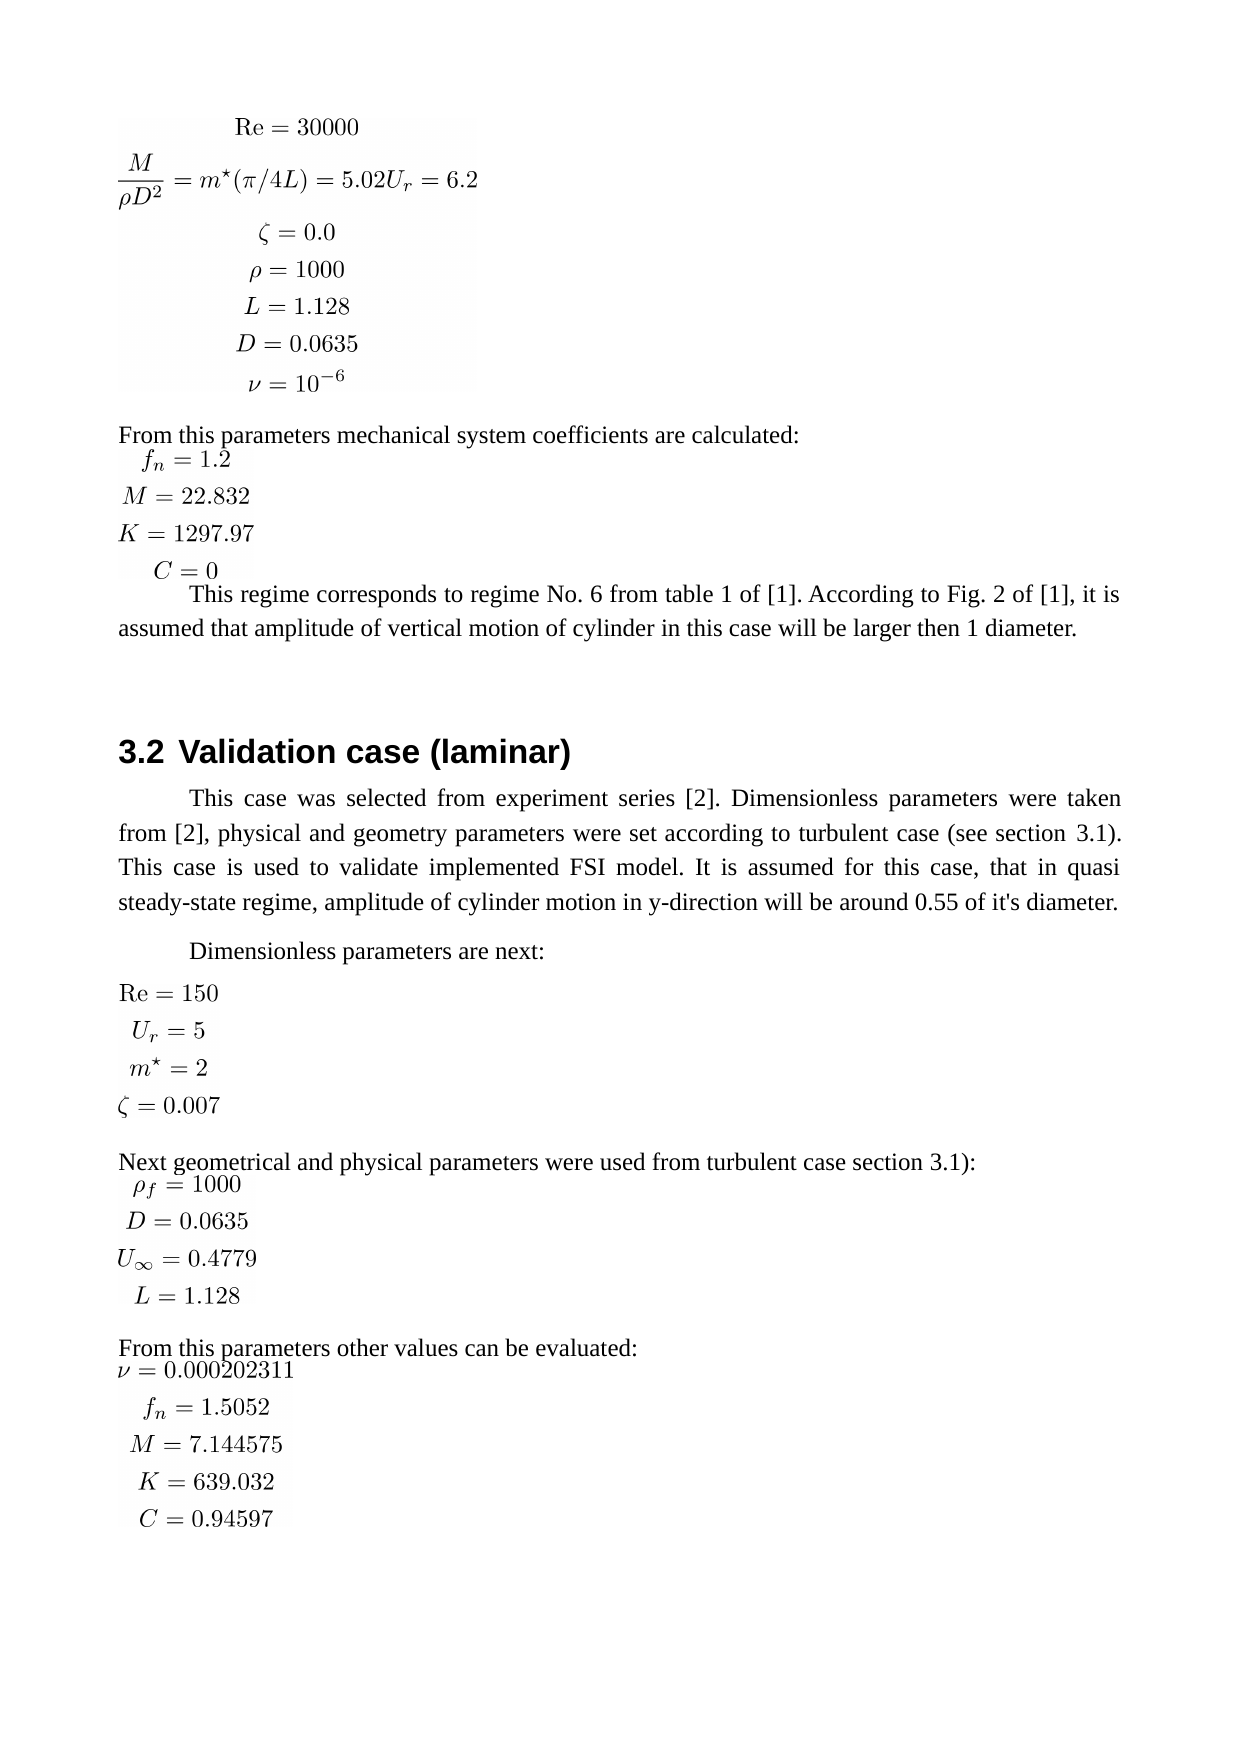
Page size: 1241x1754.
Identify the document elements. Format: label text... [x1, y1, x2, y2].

text Dimensionless parameters are next: [118, 936, 1122, 964]
picture [118, 1361, 293, 1527]
picture [118, 118, 477, 392]
picture [118, 984, 220, 1118]
text Next geometrical and physical parameters were used from turbulent case section 3.1): [118, 1147, 1122, 1176]
text From this parameters mechanical system coefficients are calculated: [118, 420, 1122, 449]
text This regime corresponds to regime No. 6 from table 1 of [1]. According to Fig. 2 of [1], it is assumed that amplitude of vertical motion of cylinder in this case will be larger then 1 diameter. [118, 579, 1122, 642]
text From this parameters other values can be evaluated: [118, 1333, 1122, 1361]
picture [118, 449, 254, 579]
text This case was selected from experiment series [2]. Dimensionless parameters were taken from [2], physical and geometry parameters were set according to turbulent case (see section 3.1). This case is used to validate implemented FSI model. It is assumed for this case, that in quasi steady-state regime, amplitude of cylinder motion in y-direction will be around 0.55 of it's diameter. [118, 783, 1122, 916]
picture [118, 1175, 256, 1304]
subtitle Validation case (laminar) [118, 732, 1122, 771]
